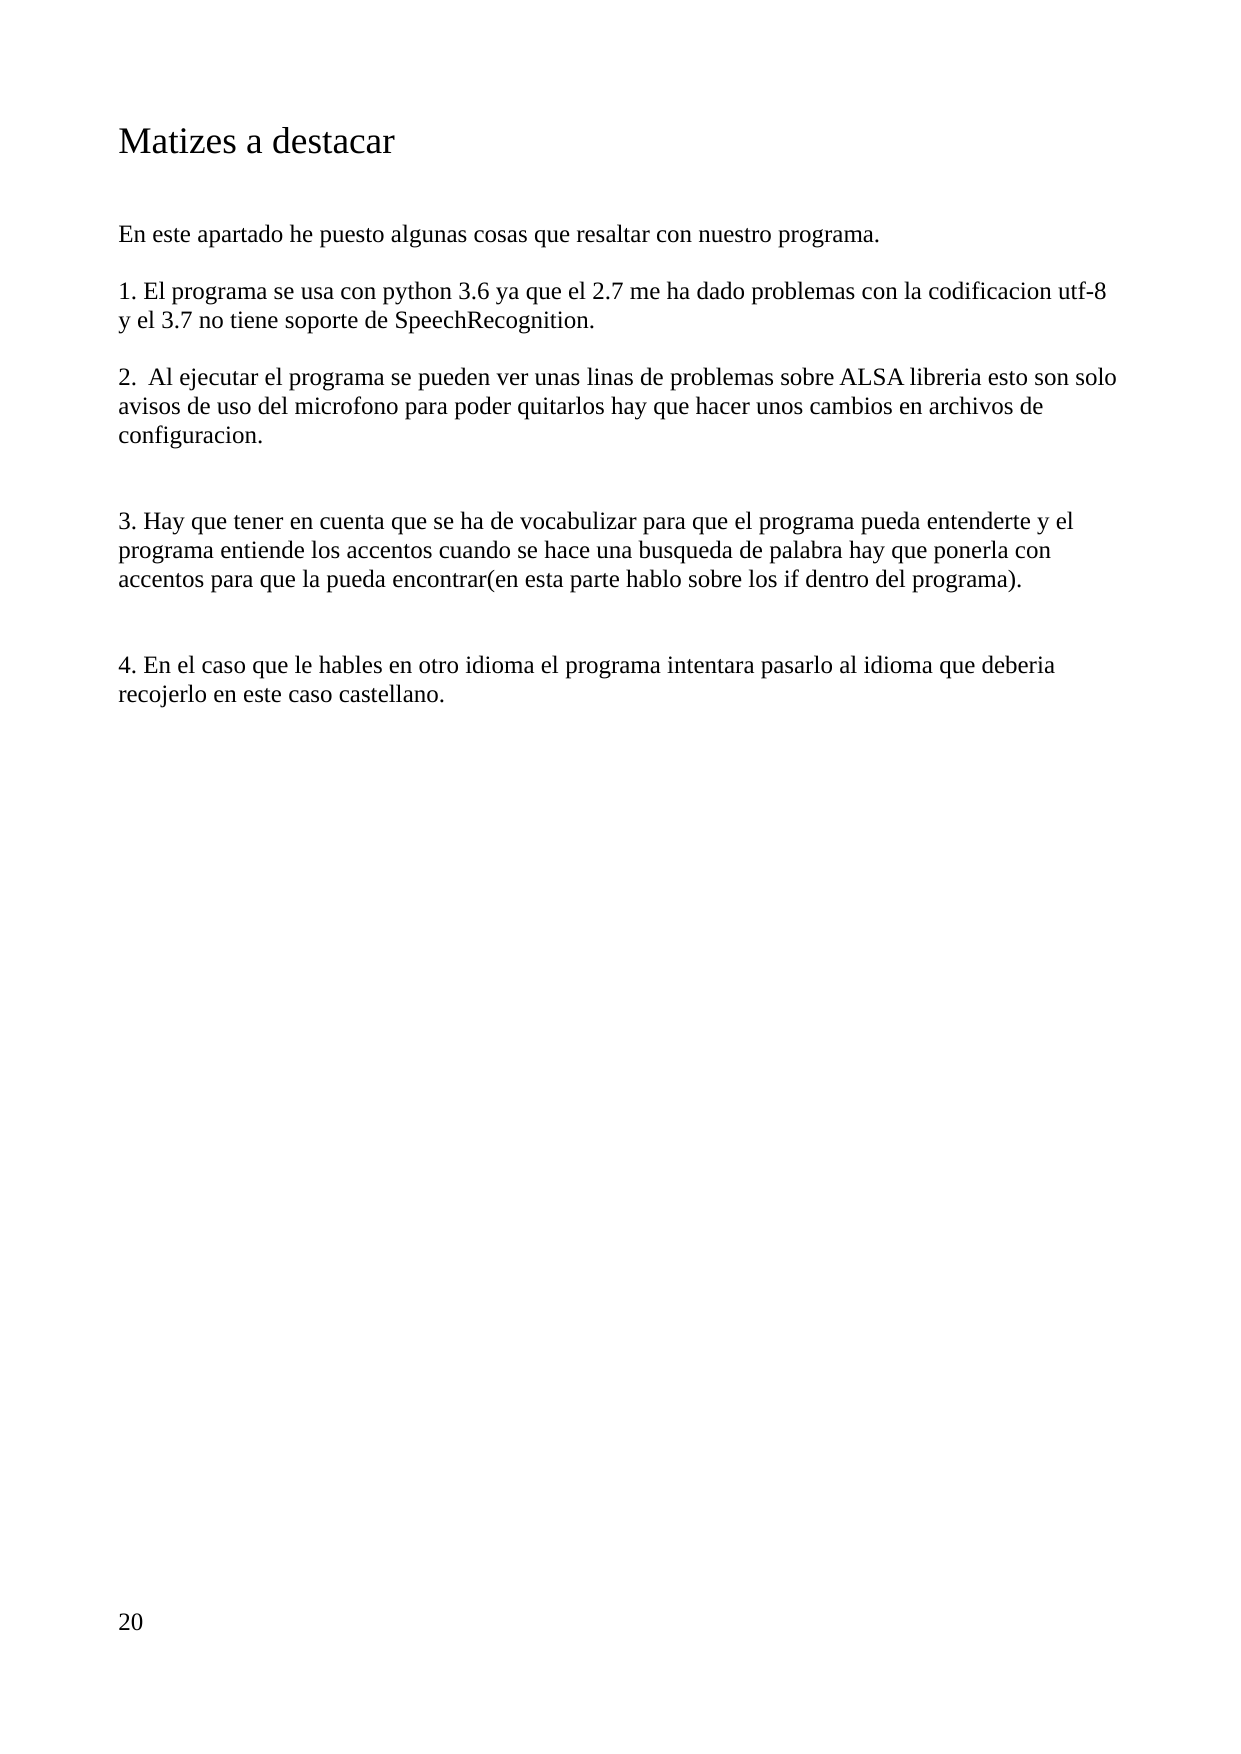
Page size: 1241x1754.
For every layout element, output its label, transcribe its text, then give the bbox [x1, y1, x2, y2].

text 4. En el caso que le hables en otro idioma el programa intentara pasarlo al idioma que deberia recojerlo en este caso castellano. [118, 650, 1122, 707]
text 2. Al ejecutar el programa se pueden ver unas linas de problemas sobre ALSA libreria esto son solo avisos de uso del microfono para poder quitarlos hay que hacer unos cambios en archivos de configuracion. [118, 362, 1122, 449]
text En este apartado he puesto algunas cosas que resaltar con nuestro programa. [118, 219, 1122, 247]
text Matizes a destacar [118, 118, 1122, 161]
text 1. El programa se usa con python 3.6 ya que el 2.7 me ha dado problemas con la codificacion utf-8 y el 3.7 no tiene soporte de SpeechRecognition. [118, 276, 1122, 334]
text 3. Hay que tener en cuenta que se ha de vocabulizar para que el programa pueda entenderte y el programa entiende los accentos cuando se hace una busqueda de palabra hay que ponerla con accentos para que la pueda encontrar(en esta parte hablo sobre los if dentro del programa). [118, 506, 1122, 592]
